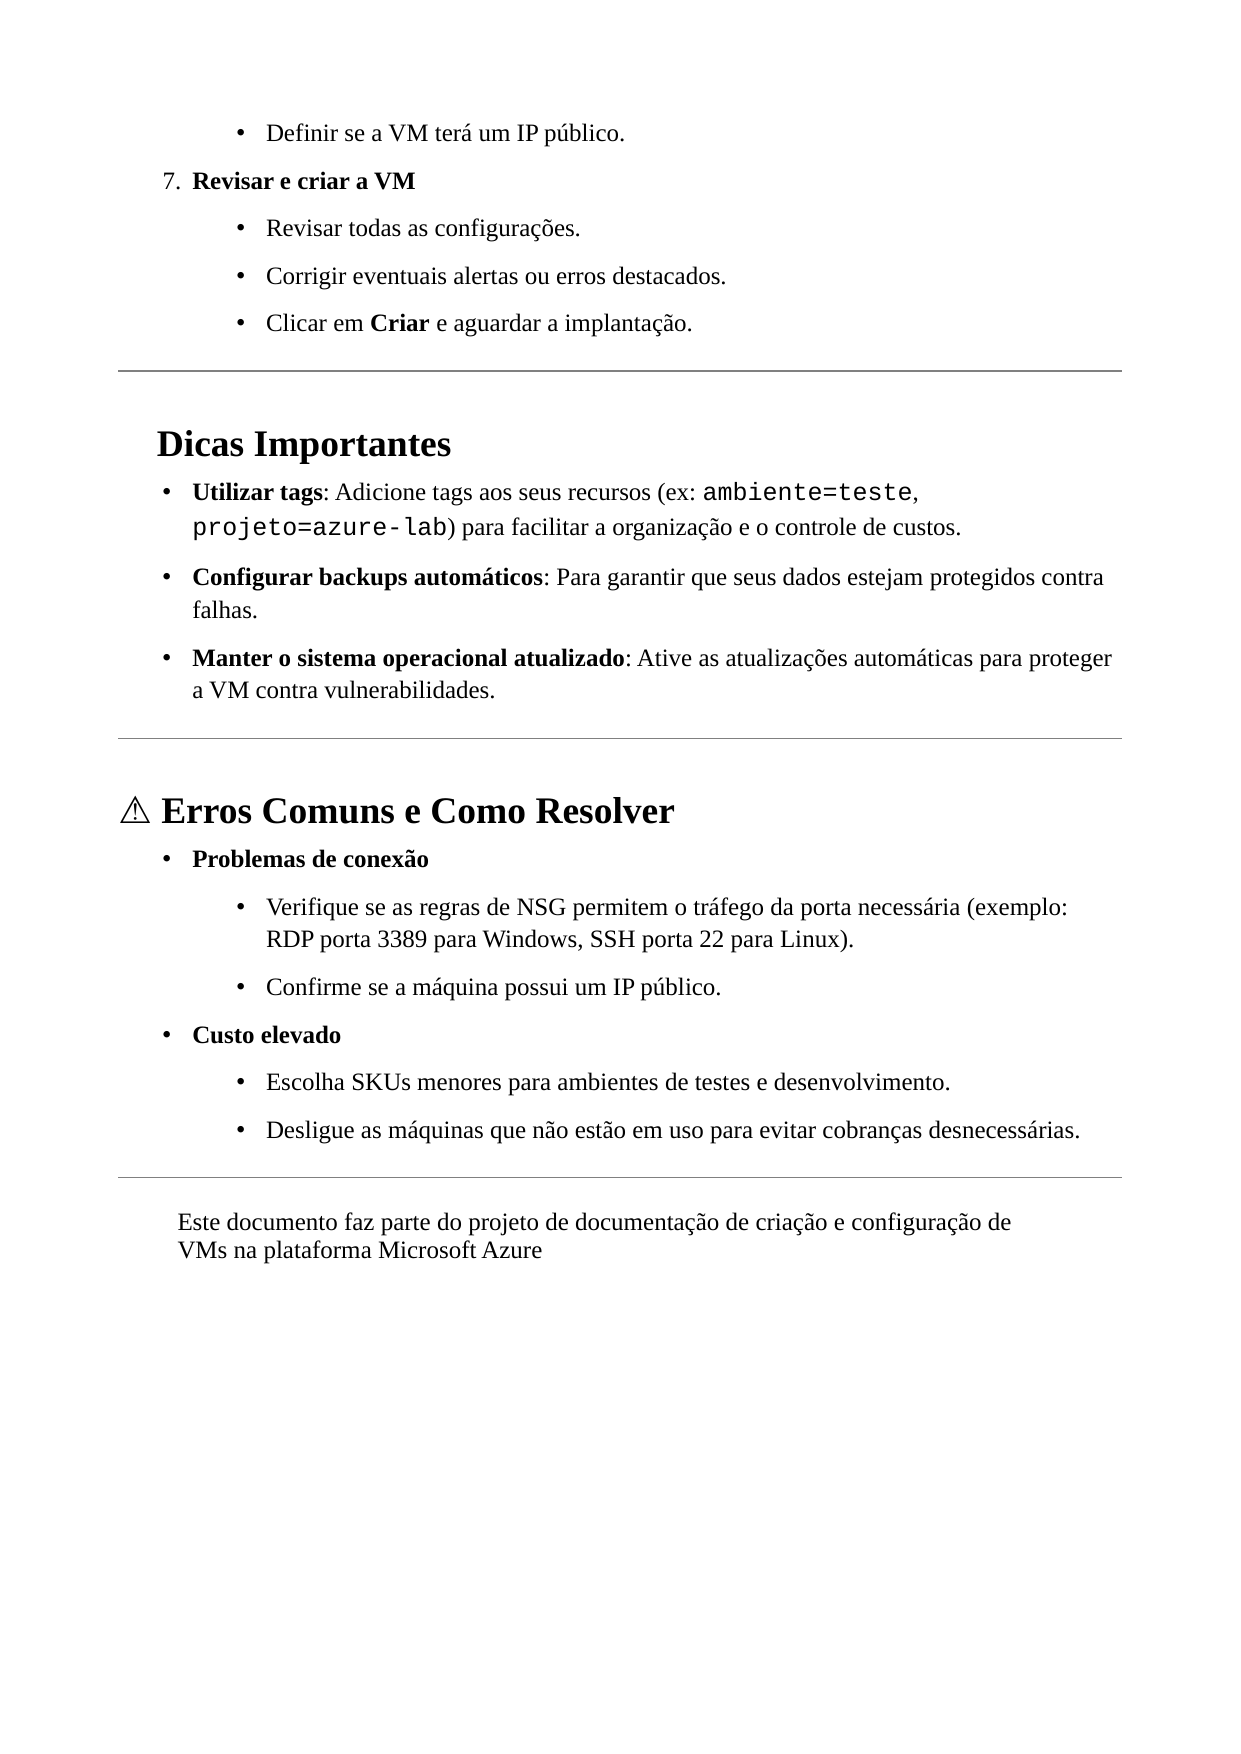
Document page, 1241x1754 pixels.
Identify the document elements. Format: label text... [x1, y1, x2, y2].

list Desligue as máquinas que não estão em uso para evitar cobranças desnecessárias. [236, 1115, 1122, 1144]
list Escolha SKUs menores para ambientes de testes e desenvolvimento. [236, 1067, 1122, 1096]
subtitle ⚠️ Erros Comuns e Como Resolver [118, 788, 1122, 831]
list Definir se a VM terá um IP público. [236, 118, 1122, 147]
list Corrigir eventuais alertas ou erros destacados. [236, 261, 1122, 290]
list Revisar todas as configurações. [236, 213, 1122, 242]
list Verifique se as regras de NSG permitem o tráfego da porta necessária (exemplo: RDP porta 3389 para Windows, SSH porta 22 para Linux). [236, 892, 1122, 953]
list Configurar backups automáticos: Para garantir que seus dados estejam protegidos contra falhas. [162, 562, 1122, 624]
text Este documento faz parte do projeto de documentação de criação e configuração de VMs na plataforma Microsoft Azure [177, 1207, 1063, 1264]
list Clicar em Criar e aguardar a implantação. [236, 308, 1122, 337]
list Manter o sistema operacional atualizado: Ative as atualizações automáticas para proteger a VM contra vulnerabilidades. [162, 643, 1122, 704]
list Revisar e criar a VM [162, 166, 1122, 194]
list Problemas de conexão [162, 844, 1122, 873]
list Confirme se a máquina possui um IP público. [236, 972, 1122, 1001]
subtitle 💡 Dicas Importantes [118, 421, 1122, 464]
list Utilizar tags: Adicione tags aos seus recursos (ex: ambiente=teste, projeto=azure-lab) para facilitar a organização e o controle de custos. [162, 477, 1122, 543]
list Custo elevado [162, 1020, 1122, 1048]
